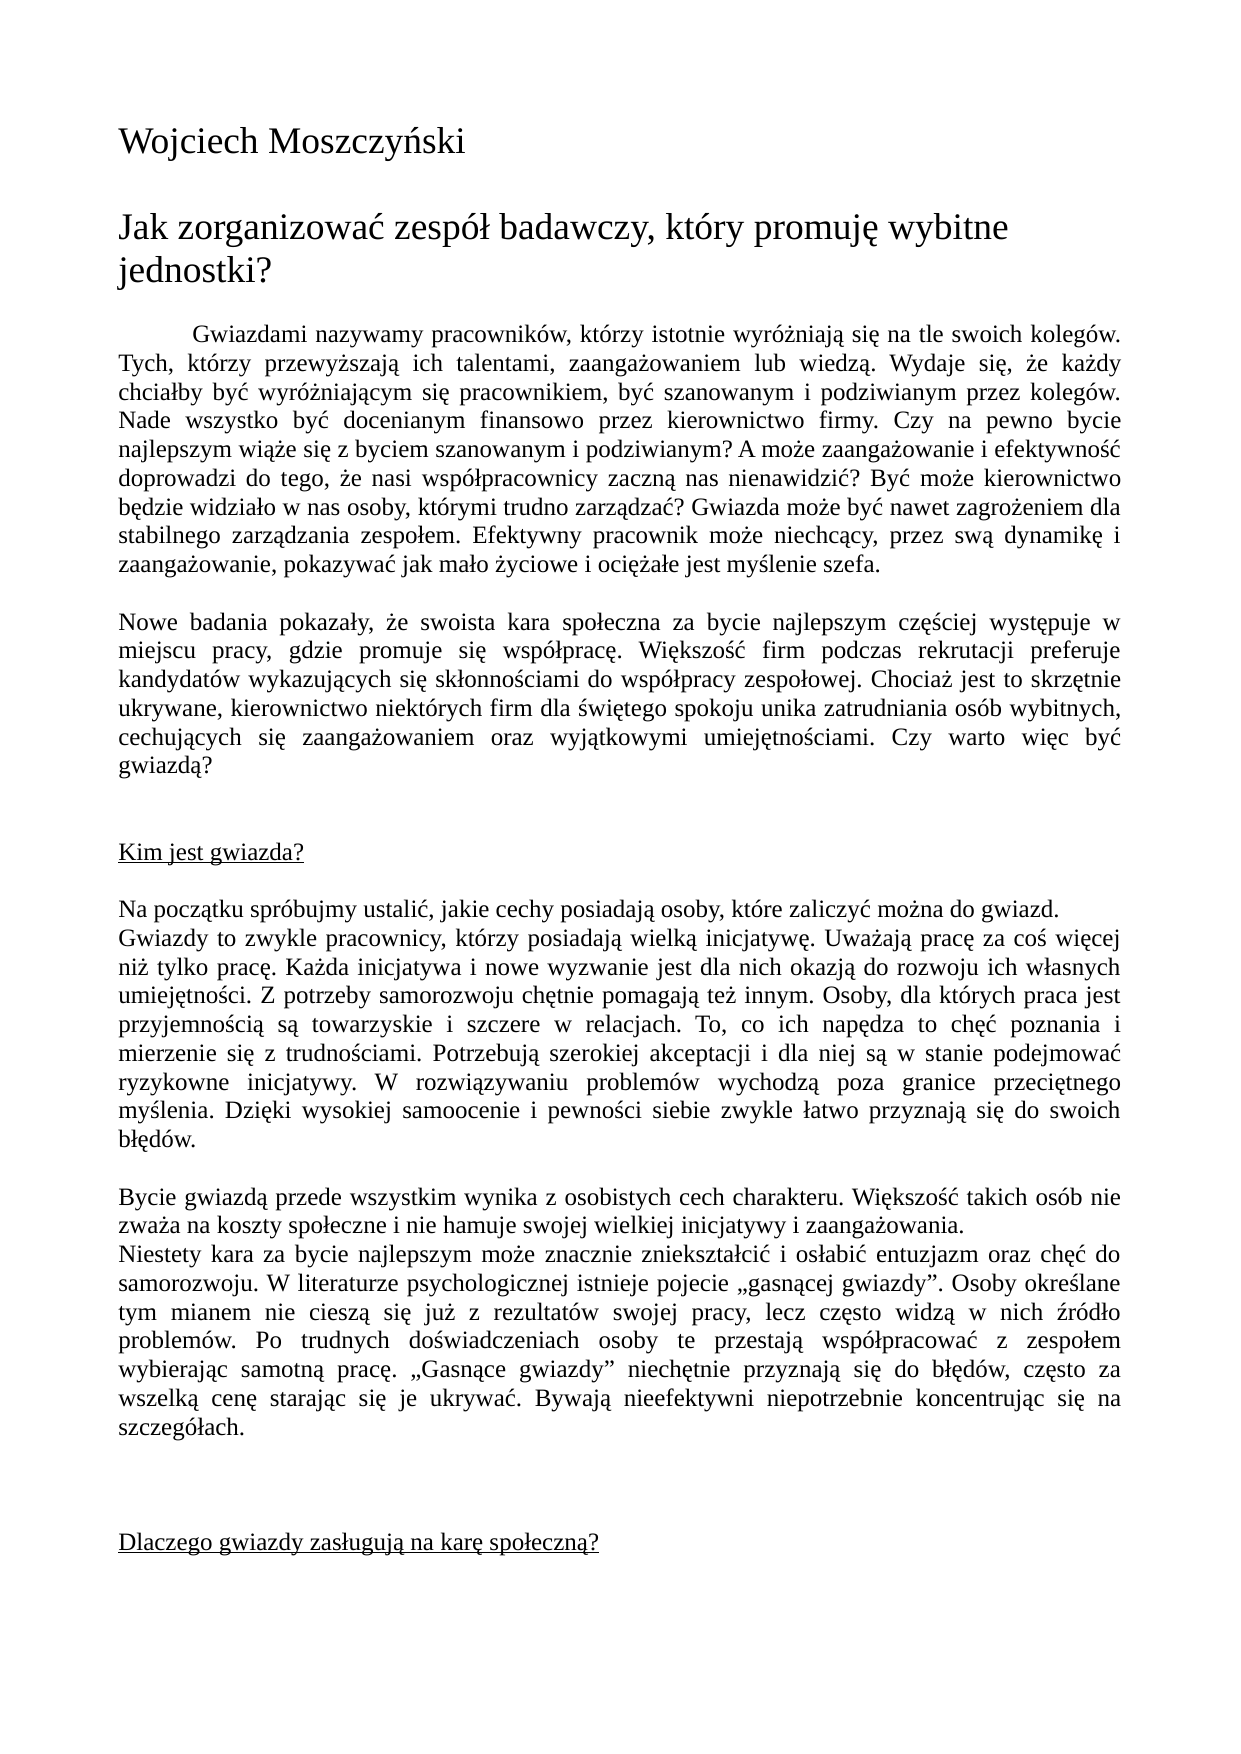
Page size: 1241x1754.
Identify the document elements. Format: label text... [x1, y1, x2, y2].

text Gwiazdy to zwykle pracownicy, którzy posiadają wielką inicjatywę. Uważają pracę za coś więcej niż tylko pracę. Każda inicjatywa i nowe wyzwanie jest dla nich okazją do rozwoju ich własnych umiejętności. Z potrzeby samorozwoju chętnie pomagają też innym. Osoby, dla których praca jest przyjemnością są towarzyskie i szczere w relacjach. To, co ich napędza to chęć poznania i mierzenie się z trudnościami. Potrzebują szerokiej akceptacji i dla niej są w stanie podejmować ryzykowne inicjatywy. W rozwiązywaniu problemów wychodzą poza granice przeciętnego myślenia. Dzięki wysokiej samoocenie i pewności siebie zwykle łatwo przyznają się do swoich błędów. [118, 923, 1122, 1153]
text Jak zorganizować zespół badawczy, który promuję wybitne jednostki? [118, 204, 1122, 291]
text Dlaczego gwiazdy zasługują na karę społeczną? [118, 1527, 1122, 1556]
text Na początku spróbujmy ustalić, jakie cechy posiadają osoby, które zaliczyć można do gwiazd. [118, 894, 1122, 923]
text Niestety kara za bycie najlepszym może znacznie zniekształcić i osłabić entuzjazm oraz chęć do samorozwoju. W literaturze psychologicznej istnieje pojecie „gasnącej gwiazdy”. Osoby określane tym mianem nie cieszą się już z rezultatów swojej pracy, lecz często widzą w nich źródło problemów. Po trudnych doświadczeniach osoby te przestają współpracować z zespołem wybierając samotną pracę. „Gasnące gwiazdy” niechętnie przyznają się do błędów, często za wszelką cenę starając się je ukrywać. Bywają nieefektywni niepotrzebnie koncentrując się na szczegółach. [118, 1239, 1122, 1441]
text Gwiazdami nazywamy pracowników, którzy istotnie wyróżniają się na tle swoich kolegów. Tych, którzy przewyższają ich talentami, zaangażowaniem lub wiedzą. Wydaje się, że każdy chciałby być wyróżniającym się pracownikiem, być szanowanym i podziwianym przez kolegów. Nade wszystko być docenianym finansowo przez kierownictwo firmy. Czy na pewno bycie najlepszym wiąże się z byciem szanowanym i podziwianym? A może zaangażowanie i efektywność doprowadzi do tego, że nasi współpracownicy zaczną nas nienawidzić? Być może kierownictwo będzie widziało w nas osoby, którymi trudno zarządzać? Gwiazda może być nawet zagrożeniem dla stabilnego zarządzania zespołem. Efektywny pracownik może niechcący, przez swą dynamikę i zaangażowanie, pokazywać jak mało życiowe i ociężałe jest myślenie szefa. [118, 319, 1122, 578]
text Bycie gwiazdą przede wszystkim wynika z osobistych cech charakteru. Większość takich osób nie zważa na koszty społeczne i nie hamuje swojej wielkiej inicjatywy i zaangażowania. [118, 1182, 1122, 1239]
text Nowe badania pokazały, że swoista kara społeczna za bycie najlepszym częściej występuje w miejscu pracy, gdzie promuje się współpracę. Większość firm podczas rekrutacji preferuje kandydatów wykazujących się skłonnościami do współpracy zespołowej. Chociaż jest to skrzętnie ukrywane, kierownictwo niektórych firm dla świętego spokoju unika zatrudniania osób wybitnych, cechujących się zaangażowaniem oraz wyjątkowymi umiejętnościami. Czy warto więc być gwiazdą? [118, 607, 1122, 779]
text Wojciech Moszczyński [118, 118, 1122, 161]
text Kim jest gwiazda? [118, 837, 1122, 866]
